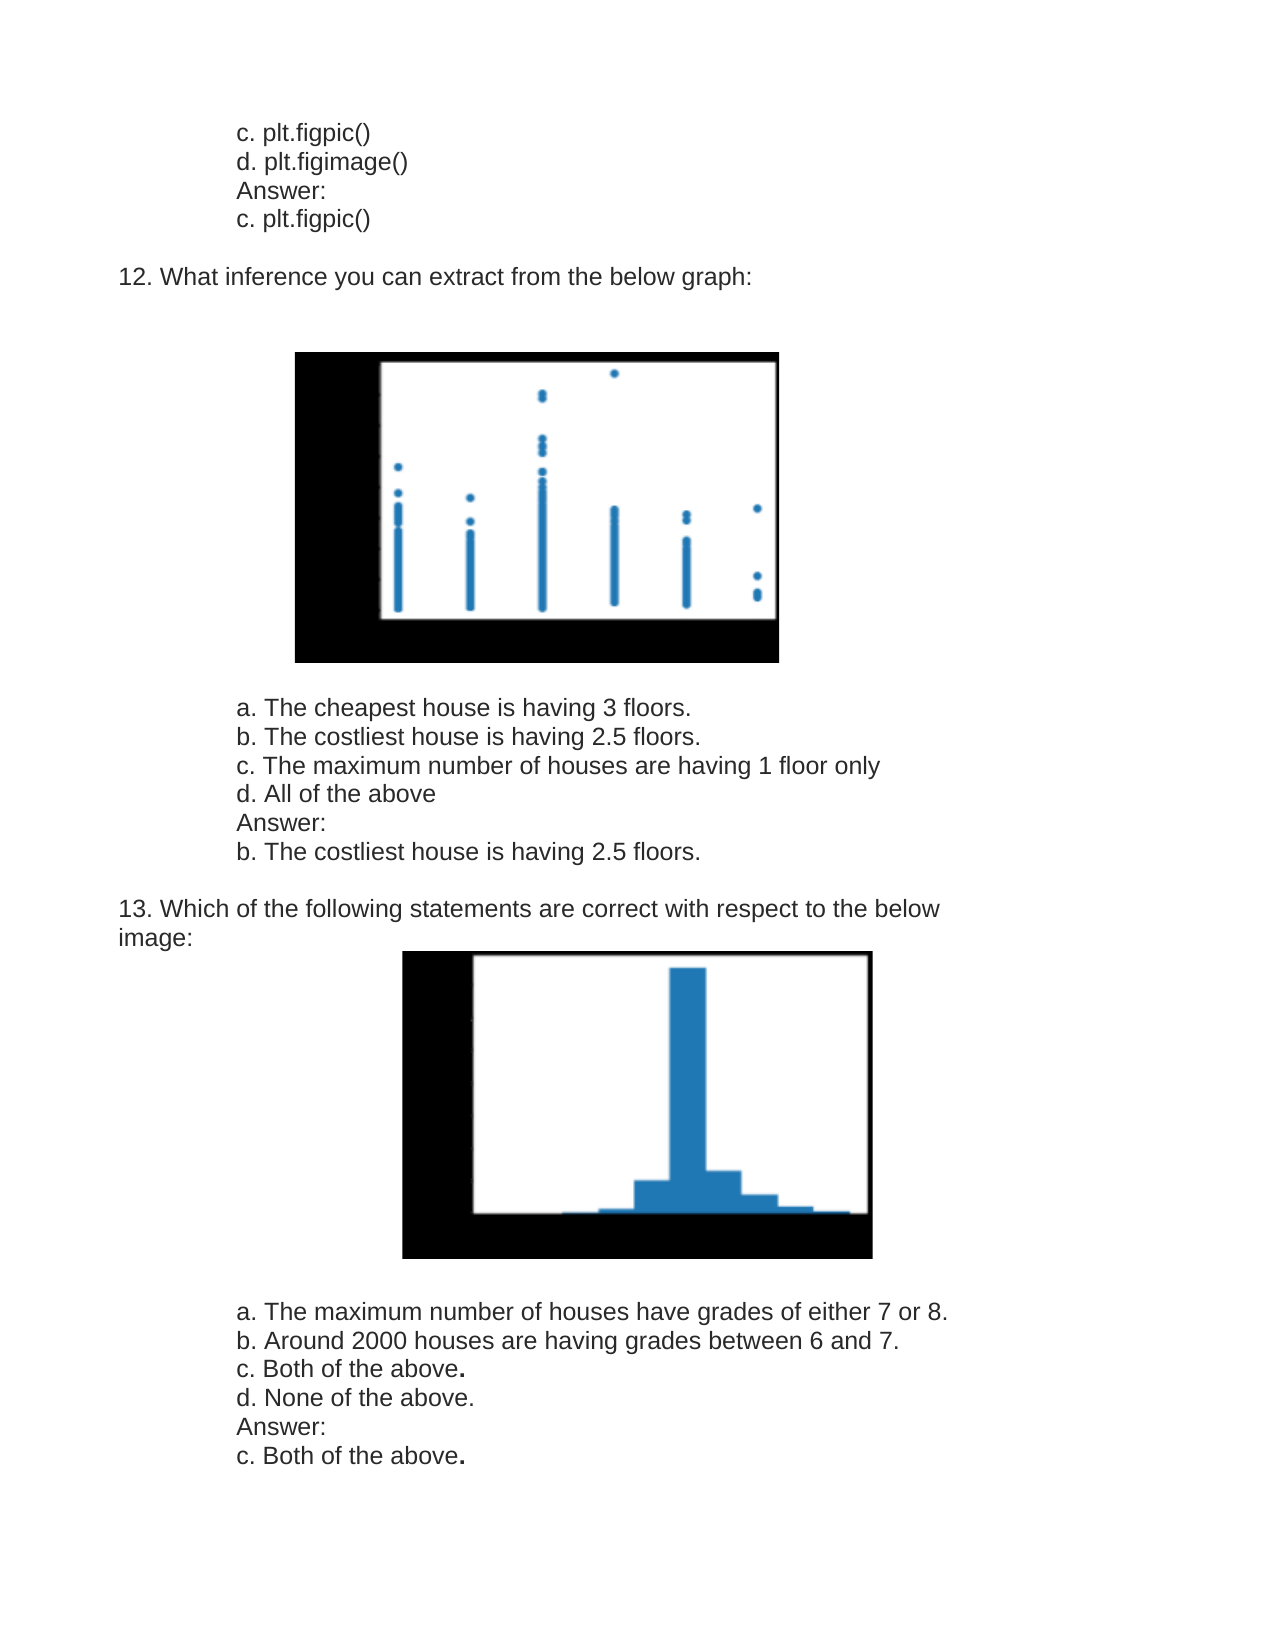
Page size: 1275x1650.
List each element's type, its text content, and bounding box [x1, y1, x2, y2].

text 13. Which of the following statements are correct with respect to the below [118, 894, 1157, 923]
text a. The maximum number of houses have grades of either 7 or 8. [236, 1297, 1157, 1326]
text d. plt.figimage() [236, 147, 1157, 176]
text c. plt.figpic() [236, 118, 1157, 147]
text d. All of the above [236, 779, 1157, 808]
text Answer: [236, 1412, 1157, 1441]
text c. Both of the above. [236, 1354, 1157, 1383]
text b. Around 2000 houses are having grades between 6 and 7. [236, 1326, 1157, 1354]
text d. None of the above. [236, 1383, 1157, 1412]
picture [402, 951, 873, 1259]
text Answer: [236, 176, 1157, 204]
text 12. What inference you can extract from the below graph: [118, 262, 1157, 291]
text c. plt.figpic() [236, 204, 1157, 233]
picture [294, 352, 780, 663]
text a. The cheapest house is having 3 floors. [236, 693, 1157, 722]
text c. The maximum number of houses are having 1 floor only [236, 751, 1157, 779]
text b. The costliest house is having 2.5 floors. [236, 722, 1157, 751]
text Answer: [236, 808, 1157, 837]
text image: [118, 923, 1157, 952]
text b. The costliest house is having 2.5 floors. [236, 837, 1157, 866]
text c. Both of the above. [236, 1441, 1157, 1469]
